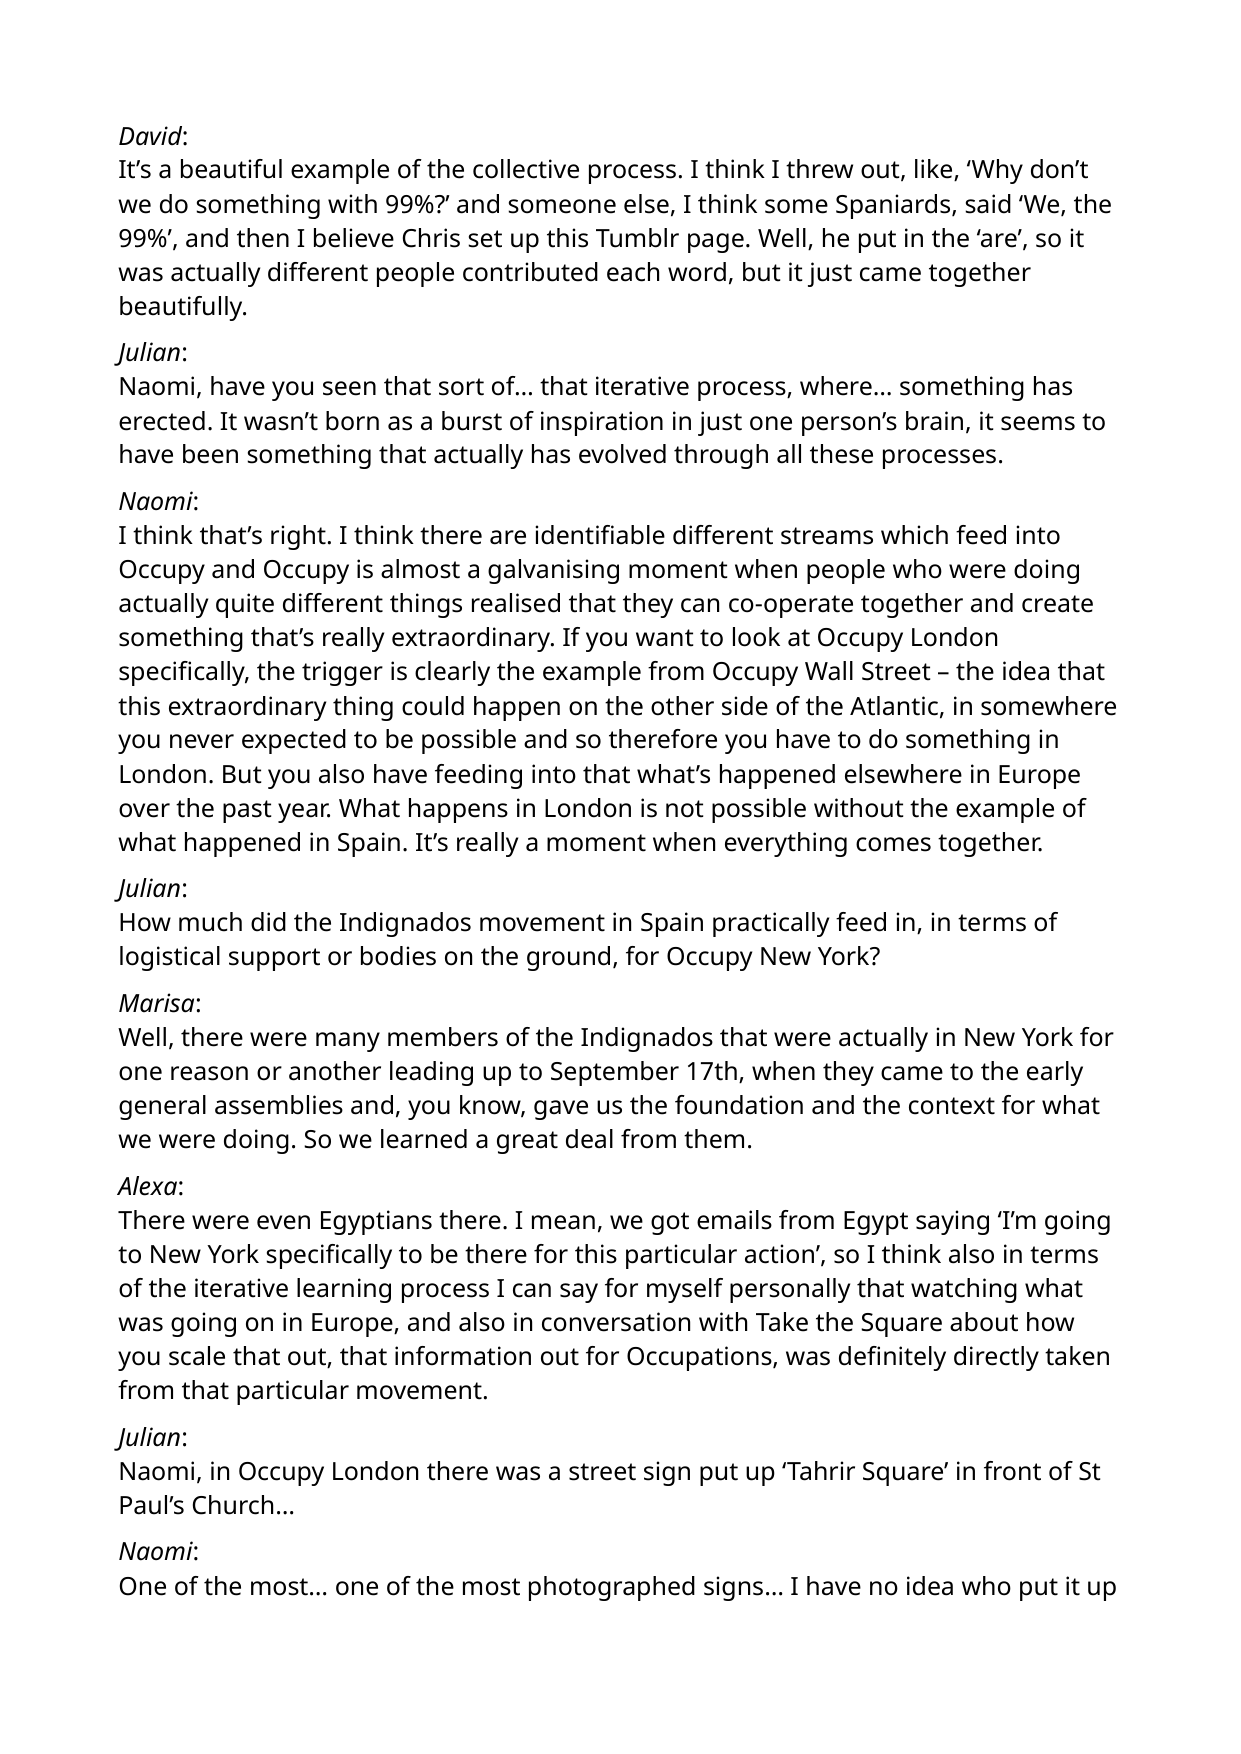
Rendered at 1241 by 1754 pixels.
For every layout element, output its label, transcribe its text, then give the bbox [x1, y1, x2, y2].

text Naomi: I think that’s right. I think there are identifiable different streams which feed into Occupy and Occupy is almost a galvanising moment when people who were doing actually quite different things realised that they can co-operate together and create something that’s really extraordinary. If you want to look at Occupy London specifically, the trigger is clearly the example from Occupy Wall Street – the idea that this extraordinary thing could happen on the other side of the Atlantic, in somewhere you never expected to be possible and so therefore you have to do something in London. But you also have feeding into that what’s happened elsewhere in Europe over the past year. What happens in London is not possible without the example of what happened in Spain. It’s really a moment when everything comes together. [118, 484, 1122, 858]
text Alexa: There were even Egyptians there. I mean, we got emails from Egypt saying ‘I’m going to New York specifically to be there for this particular action’, so I think also in terms of the iterative learning process I can say for myself personally that watching what was going on in Europe, and also in conversation with Take the Square about how you scale that out, that information out for Occupations, was definitely directly taken from that particular movement. [118, 1168, 1122, 1407]
text Naomi: One of the most… one of the most photographed signs… I have no idea who put it up [118, 1534, 1122, 1602]
text Marisa: Well, there were many members of the Indignados that were actually in New York for one reason or another leading up to September 17th, when they came to the early general assemblies and, you know, gave us the foundation and the context for what we were doing. So we learned a great deal from them. [118, 986, 1122, 1156]
text David: It’s a beautiful example of the collective process. I think I threw out, like, ‘Why don’t we do something with 99%?’ and someone else, I think some Spaniards, said ‘We, the 99%’, and then I believe Chris set up this Tumblr page. Well, he put in the ‘are’, so it was actually different people contributed each word, but it just came together beautifully. [118, 118, 1122, 322]
text Julian: Naomi, have you seen that sort of… that iterative process, where… something has erected. It wasn’t born as a burst of inspiration in just one person’s brain, it seems to have been something that actually has evolved through all these processes. [118, 335, 1122, 471]
text Julian: How much did the Indignados movement in Spain practically feed in, in terms of logistical support or bodies on the ground, for Occupy New York? [118, 871, 1122, 973]
text Julian: Naomi, in Occupy London there was a street sign put up ‘Tahrir Square’ in front of St Paul’s Church… [118, 1419, 1122, 1522]
